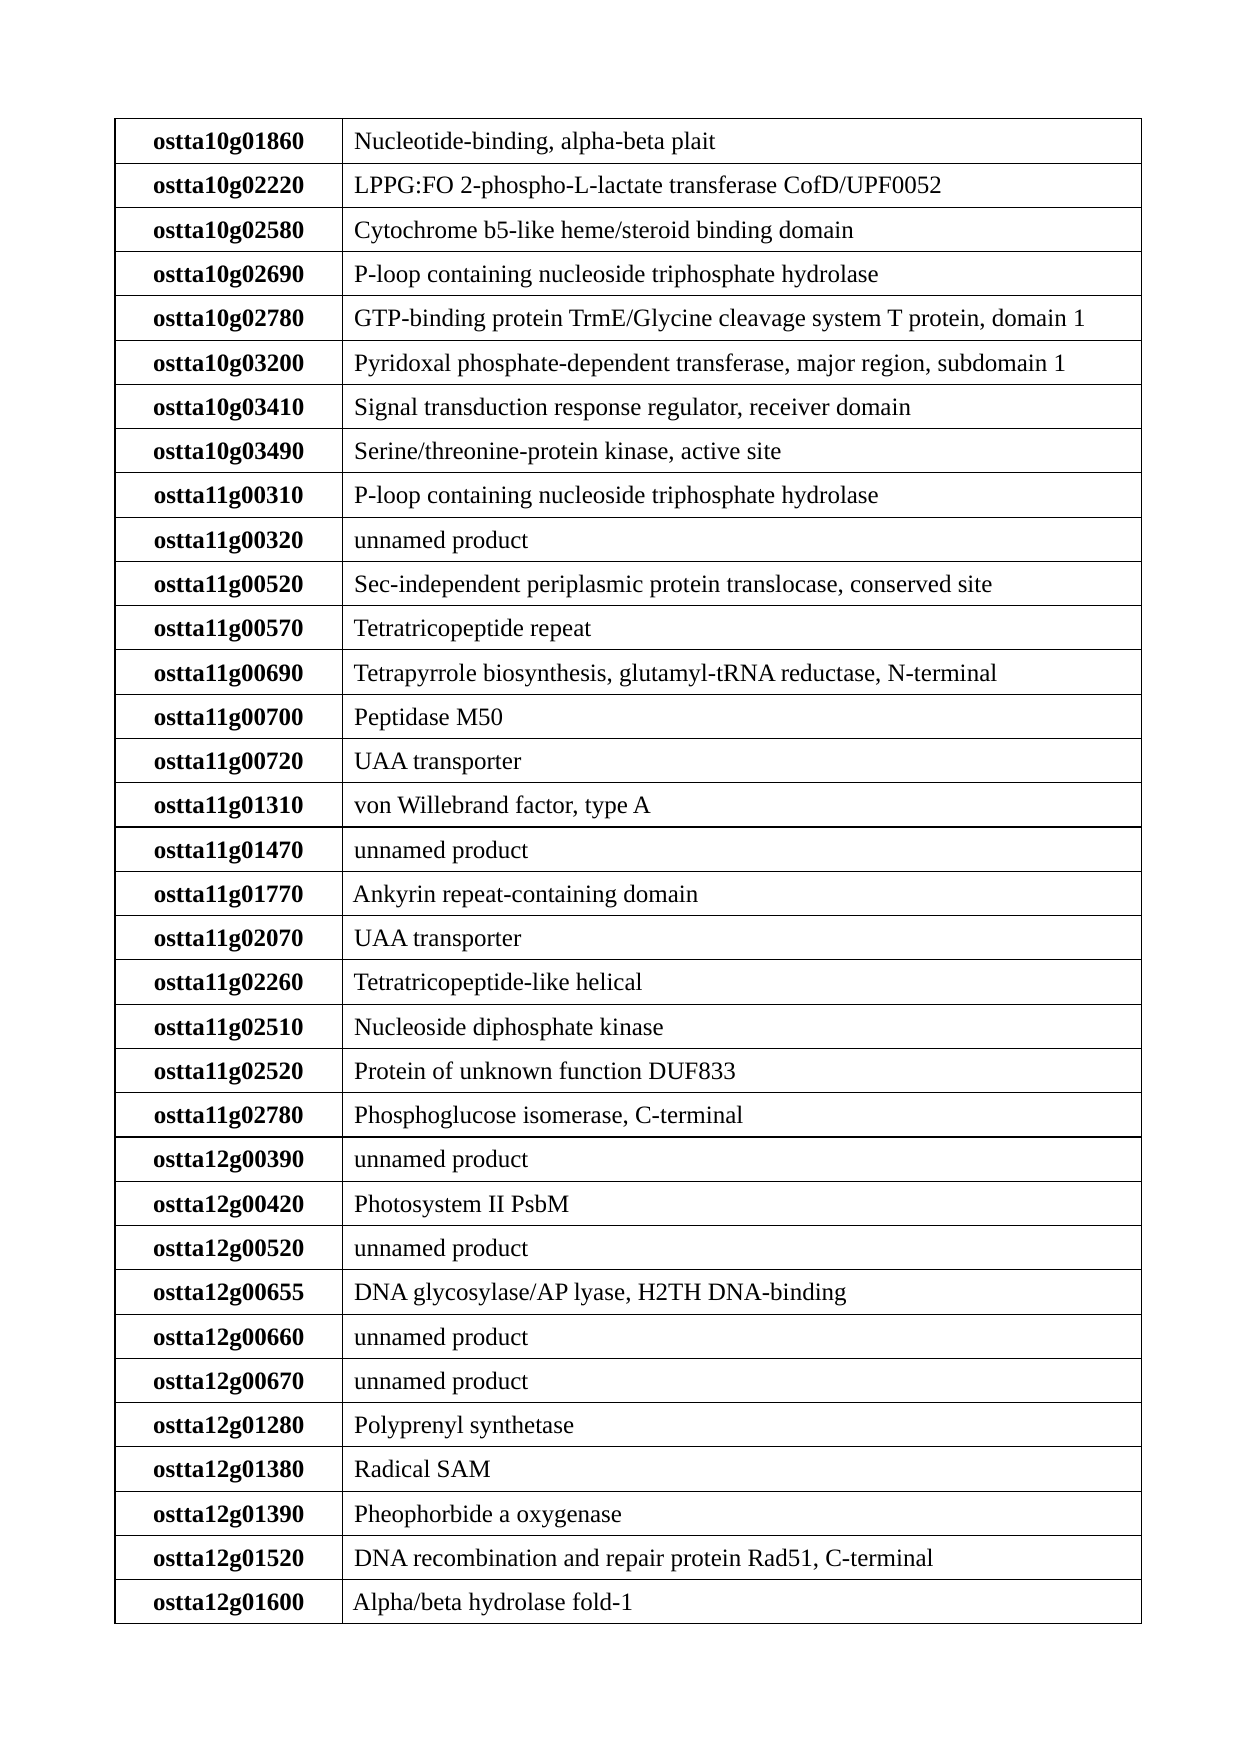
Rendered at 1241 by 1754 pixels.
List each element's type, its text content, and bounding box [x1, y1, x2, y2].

table_cell ostta12g00670 [116, 1359, 342, 1402]
table_cell P-loop containing nucleoside triphosphate hydrolase [343, 252, 1141, 295]
table_cell Alpha/beta hydrolase fold-1 [343, 1580, 1141, 1623]
table_cell ostta11g02070 [116, 916, 342, 959]
table_cell LPPG:FO 2-phospho-L-lactate transferase CofD/UPF0052 [343, 164, 1141, 207]
table_cell Signal transduction response regulator, receiver domain [343, 385, 1141, 428]
table_cell unnamed product [343, 518, 1141, 561]
table_cell ostta11g00720 [116, 739, 342, 782]
table_cell ostta11g00700 [116, 695, 342, 738]
table_cell Pyridoxal phosphate-dependent transferase, major region, subdomain 1 [343, 341, 1141, 384]
table_cell [1142, 605, 1240, 649]
table_cell [1142, 517, 1240, 561]
table_cell ostta11g00690 [116, 650, 342, 694]
table_cell ostta11g02260 [116, 960, 342, 1003]
table_cell Nucleoside diphosphate kinase [343, 1005, 1141, 1048]
table_cell Photosystem II PsbM [343, 1182, 1141, 1225]
table_cell UAA transporter [343, 916, 1141, 959]
table_cell ostta10g02690 [116, 252, 342, 295]
table_cell [1142, 1446, 1240, 1491]
table_cell [1142, 1181, 1240, 1225]
table_cell Pheophorbide a oxygenase [343, 1492, 1141, 1535]
table_cell Sec-independent periplasmic protein translocase, conserved site [343, 562, 1141, 605]
table_cell [1142, 428, 1240, 472]
table_cell ostta12g01600 [116, 1580, 342, 1623]
table_cell ostta11g00320 [116, 518, 342, 561]
table_cell [1142, 1225, 1240, 1269]
table_cell unnamed product [343, 1226, 1141, 1269]
table_cell [1142, 1491, 1240, 1535]
table_cell Phosphoglucose isomerase, C-terminal [343, 1093, 1141, 1136]
table_cell ostta12g00420 [116, 1182, 342, 1225]
table_cell Ankyrin repeat-containing domain [343, 872, 1141, 915]
table_cell [1142, 384, 1240, 428]
table_cell [1142, 163, 1240, 207]
table_cell [1142, 694, 1240, 738]
table_cell ostta10g02220 [116, 164, 342, 207]
table_cell [1142, 251, 1240, 295]
table_cell [1142, 118, 1240, 162]
table_cell ostta12g01380 [116, 1447, 342, 1491]
table_cell ostta10g02580 [116, 208, 342, 251]
table_cell ostta12g01520 [116, 1536, 342, 1579]
table_cell [1142, 1535, 1240, 1579]
table_cell unnamed product [343, 828, 1141, 871]
table_cell [1142, 561, 1240, 605]
table_cell [1142, 1048, 1240, 1092]
table_cell P-loop containing nucleoside triphosphate hydrolase [343, 473, 1141, 517]
table_cell [1142, 295, 1240, 339]
table_cell Tetrapyrrole biosynthesis, glutamyl-tRNA reductase, N-terminal [343, 650, 1141, 694]
table_cell [1142, 1579, 1240, 1623]
table_cell ostta12g00655 [116, 1270, 342, 1313]
table_cell [1142, 1402, 1240, 1446]
table_cell GTP-binding protein TrmE/Glycine cleavage system T protein, domain 1 [343, 296, 1141, 339]
table_cell von Willebrand factor, type A [343, 783, 1141, 826]
table_cell ostta11g02780 [116, 1093, 342, 1136]
table_cell Protein of unknown function DUF833 [343, 1049, 1141, 1092]
table_cell ostta11g01770 [116, 872, 342, 915]
table_cell DNA glycosylase/AP lyase, H2TH DNA-binding [343, 1270, 1141, 1313]
table_cell unnamed product [343, 1138, 1141, 1181]
table_cell ostta11g00570 [116, 606, 342, 649]
table_cell ostta12g00390 [116, 1138, 342, 1181]
table_cell ostta12g00660 [116, 1315, 342, 1358]
table_cell [1142, 1004, 1240, 1048]
table_cell [1142, 871, 1240, 915]
table_cell ostta12g01280 [116, 1403, 342, 1446]
table_cell ostta12g00520 [116, 1226, 342, 1269]
table_cell ostta12g01390 [116, 1492, 342, 1535]
table_cell unnamed product [343, 1315, 1141, 1358]
table_cell [1142, 1092, 1240, 1136]
table_cell ostta11g00520 [116, 562, 342, 605]
table_cell ostta11g02520 [116, 1049, 342, 1092]
table_cell Nucleotide-binding, alpha-beta plait [343, 119, 1141, 162]
table_cell [1142, 1314, 1240, 1358]
table_cell ostta10g01860 [116, 119, 342, 162]
table_cell ostta10g03200 [116, 341, 342, 384]
table_cell Polyprenyl synthetase [343, 1403, 1141, 1446]
table_cell UAA transporter [343, 739, 1141, 782]
table_cell unnamed product [343, 1359, 1141, 1402]
table_cell [1142, 782, 1240, 826]
table_cell [1142, 1269, 1240, 1313]
table_cell Radical SAM [343, 1447, 1141, 1491]
table_cell [1142, 738, 1240, 782]
table_cell Peptidase M50 [343, 695, 1141, 738]
table_cell DNA recombination and repair protein Rad51, C-terminal [343, 1536, 1141, 1579]
table_cell [1142, 826, 1240, 871]
table_cell [1142, 959, 1240, 1003]
table_cell [1142, 915, 1240, 959]
table_cell ostta10g02780 [116, 296, 342, 339]
table_cell [1142, 649, 1240, 694]
table_cell ostta11g01310 [116, 783, 342, 826]
table_cell Tetratricopeptide repeat [343, 606, 1141, 649]
table_cell ostta10g03490 [116, 429, 342, 472]
table_cell ostta11g00310 [116, 473, 342, 517]
table_cell ostta11g02510 [116, 1005, 342, 1048]
table_cell [1142, 207, 1240, 251]
table_cell Cytochrome b5-like heme/steroid binding domain [343, 208, 1141, 251]
table_cell Tetratricopeptide-like helical [343, 960, 1141, 1003]
table_cell ostta11g01470 [116, 828, 342, 871]
table_cell Serine/threonine-protein kinase, active site [343, 429, 1141, 472]
table_cell [1142, 1136, 1240, 1181]
table_cell [1142, 472, 1240, 517]
table_cell [1142, 340, 1240, 384]
table_cell ostta10g03410 [116, 385, 342, 428]
table_cell [1142, 1358, 1240, 1402]
